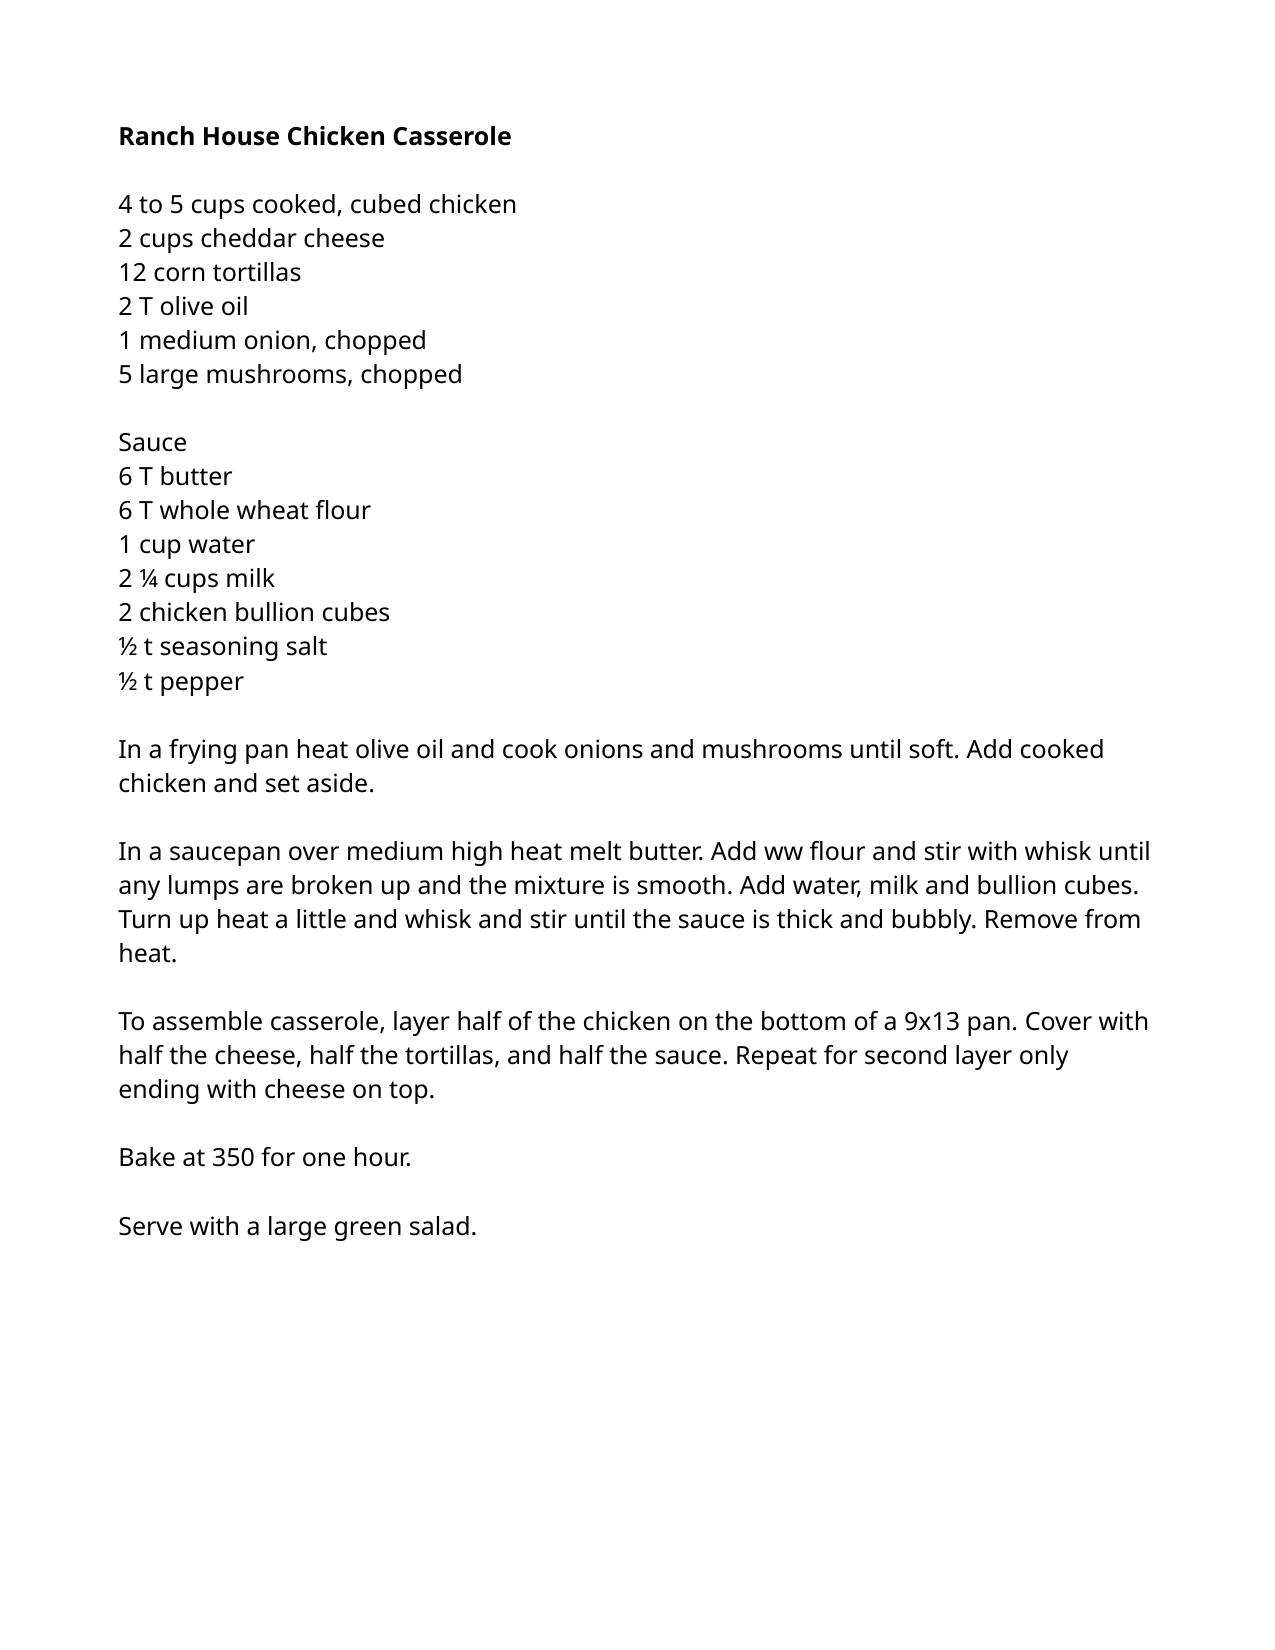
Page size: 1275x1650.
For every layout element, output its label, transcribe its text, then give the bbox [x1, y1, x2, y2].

text ½ t seasoning salt [118, 629, 1157, 663]
text 6 T whole wheat flour [118, 493, 1157, 527]
text ½ t pepper [118, 663, 1157, 697]
text 2 T olive oil [118, 288, 1157, 322]
text 2 cups cheddar cheese [118, 220, 1157, 254]
text 4 to 5 cups cooked, cubed chicken [118, 186, 1157, 220]
text 5 large mushrooms, chopped [118, 357, 1157, 391]
text 2 ¼ cups milk [118, 561, 1157, 595]
text 12 corn tortillas [118, 254, 1157, 288]
text 1 cup water [118, 527, 1157, 561]
text 6 T butter [118, 459, 1157, 493]
text Ranch House Chicken Casserole [118, 118, 1157, 152]
text Serve with a large green salad. [118, 1208, 1157, 1242]
text In a saucepan over medium high heat melt butter. Add ww flour and stir with whisk until any lumps are broken up and the mixture is smooth. Add water, milk and bullion cubes. Turn up heat a little and whisk and stir until the sauce is thick and bubbly. Remove from heat. [118, 833, 1157, 970]
text In a frying pan heat olive oil and cook onions and mushrooms until soft. Add cooked chicken and set aside. [118, 731, 1157, 799]
text Bake at 350 for one hour. [118, 1140, 1157, 1174]
text 2 chicken bullion cubes [118, 595, 1157, 629]
text 1 medium onion, chopped [118, 322, 1157, 357]
text To assemble casserole, layer half of the chicken on the bottom of a 9x13 pan. Cover with half the cheese, half the tortillas, and half the sauce. Repeat for second layer only ending with cheese on top. [118, 1004, 1157, 1106]
text Sauce [118, 425, 1157, 459]
